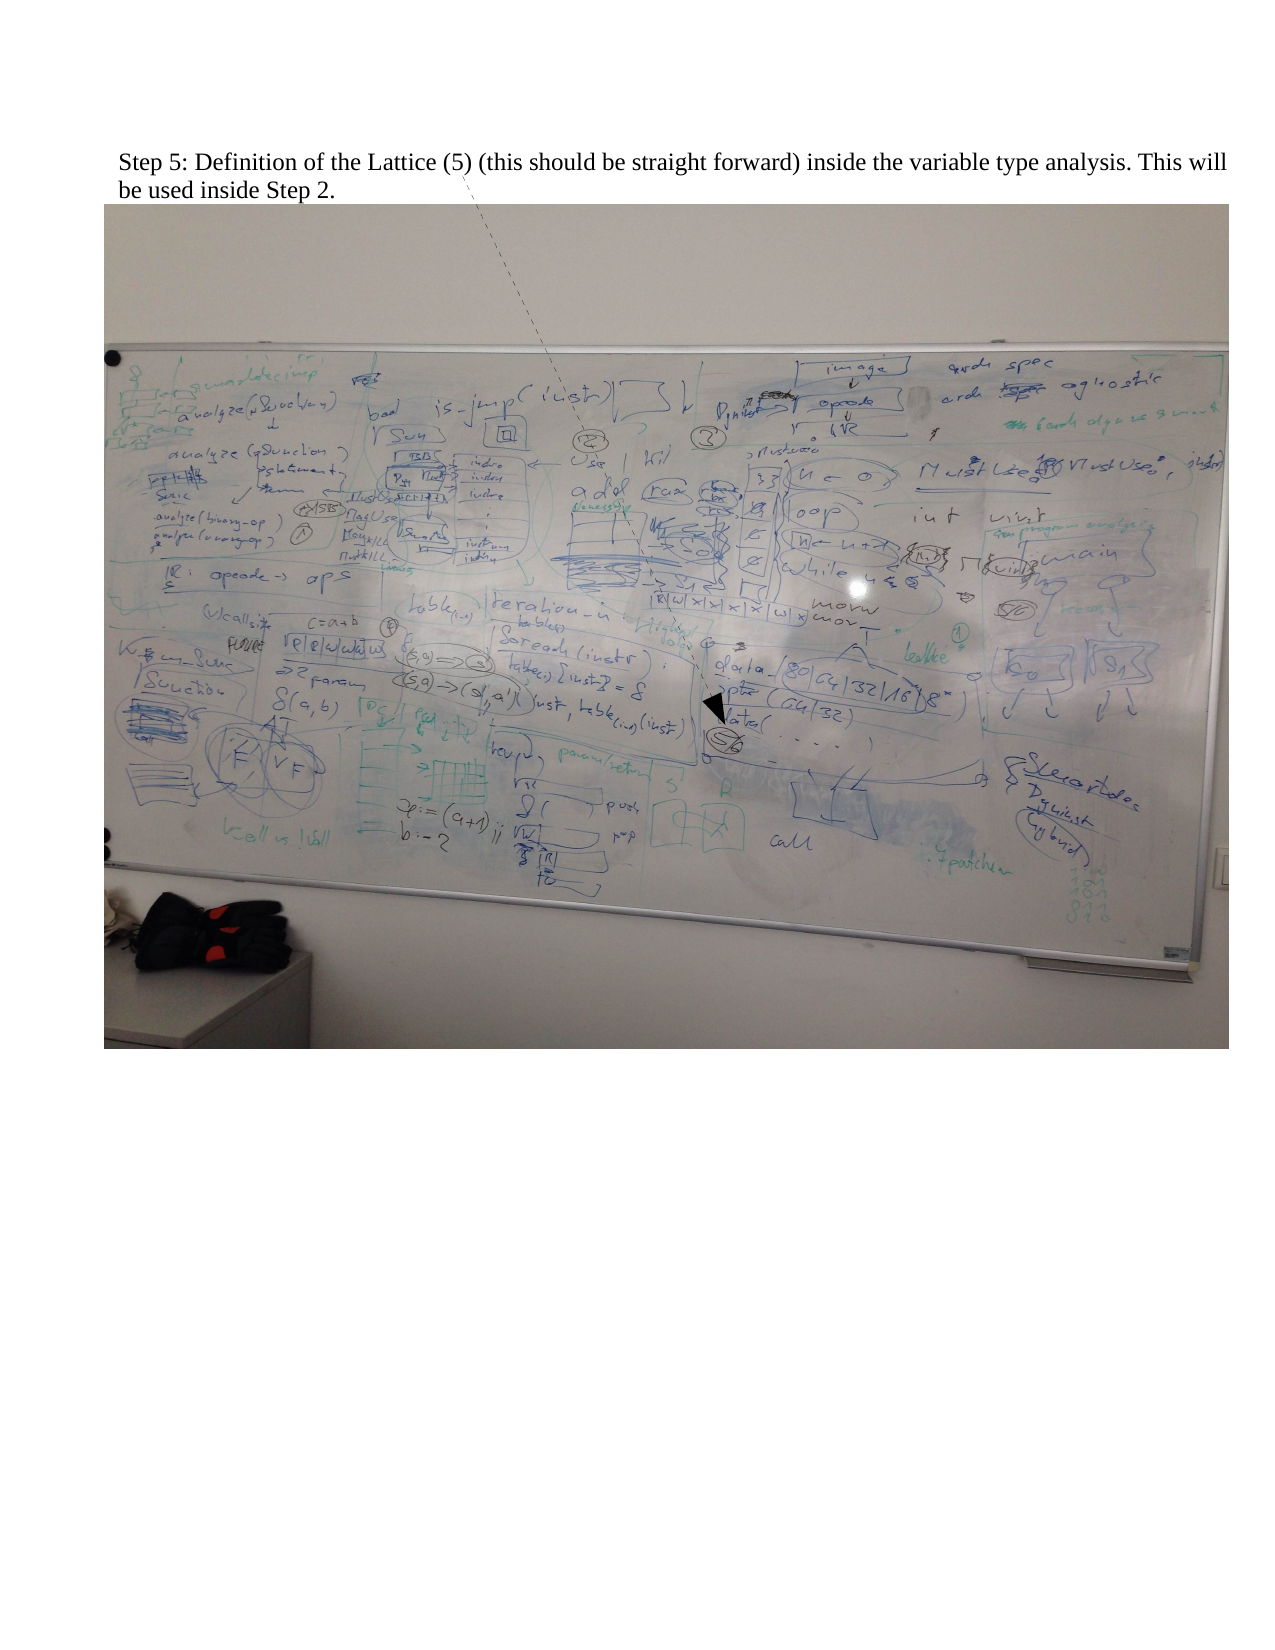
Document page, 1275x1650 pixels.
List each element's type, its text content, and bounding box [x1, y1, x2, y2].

text Step 5: Definition of the Lattice (5) (this should be straight forward) inside the variable type analysis. This will be used inside Step 2. [118, 147, 1243, 204]
picture [104, 204, 1229, 1049]
